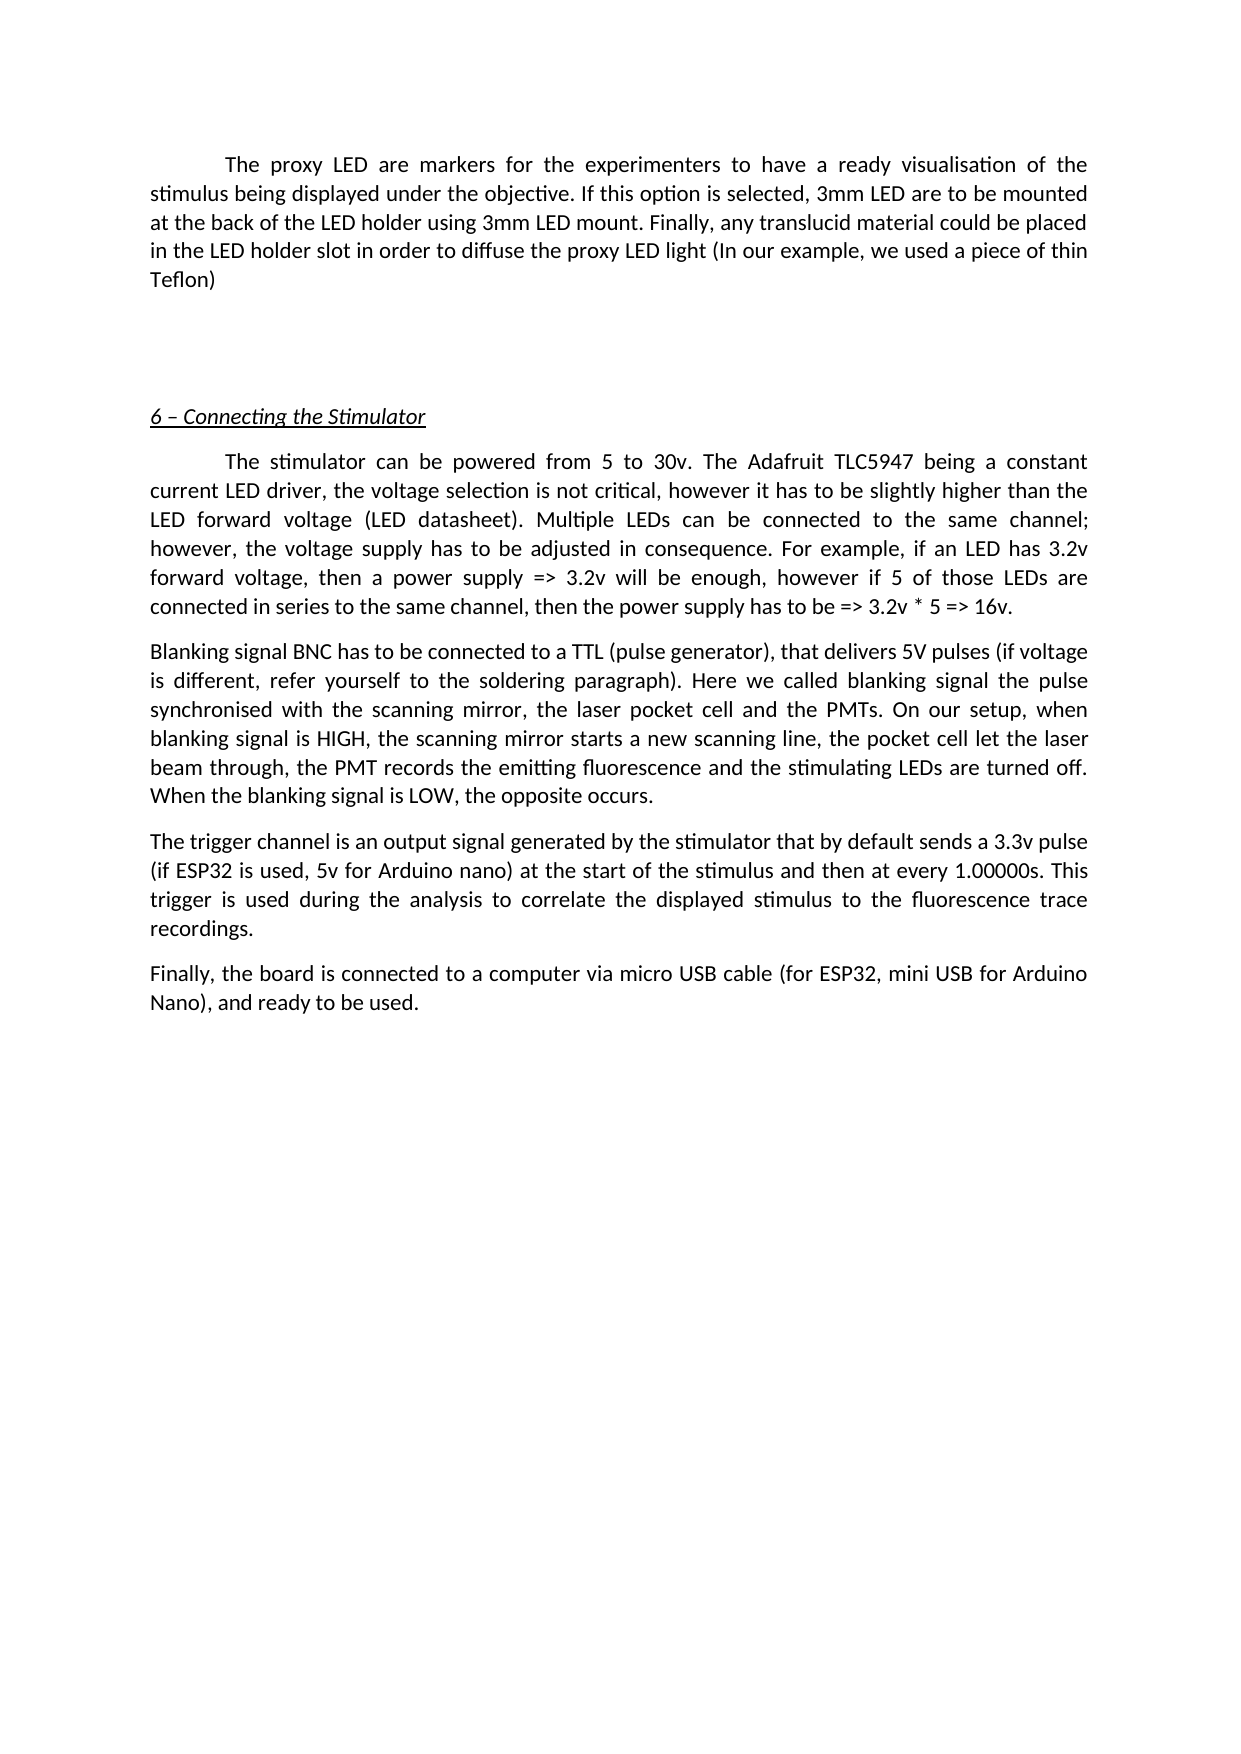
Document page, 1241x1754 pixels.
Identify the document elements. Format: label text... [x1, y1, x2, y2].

text 6 – Connecting the Stimulator [150, 402, 1090, 430]
text The proxy LED are markers for the experimenters to have a ready visualisation of the stimulus being displayed under the objective. If this option is selected, 3mm LED are to be mounted at the back of the LED holder using 3mm LED mount. Finally, any translucid material could be placed in the LED holder slot in order to diffuse the proxy LED light (In our example, we used a piece of thin Teflon) [150, 150, 1090, 293]
text The stimulator can be powered from 5 to 30v. The Adafruit TLC5947 being a constant current LED driver, the voltage selection is not critical, however it has to be slightly higher than the LED forward voltage (LED datasheet). Multiple LEDs can be connected to the same channel; however, the voltage supply has to be adjusted in consequence. For example, if an LED has 3.2v forward voltage, then a power supply => 3.2v will be enough, however if 5 of those LEDs are connected in series to the same channel, then the power supply has to be => 3.2v * 5 => 16v. [150, 447, 1090, 620]
text Finally, the board is connected to a computer via micro USB cable (for ESP32, mini USB for Arduino Nano), and ready to be used. [150, 959, 1090, 1016]
text The trigger channel is an output signal generated by the stimulator that by default sends a 3.3v pulse (if ESP32 is used, 5v for Arduino nano) at the start of the stimulus and then at every 1.00000s. This trigger is used during the analysis to correlate the displayed stimulus to the fluorescence trace recordings. [150, 827, 1090, 942]
text Blanking signal BNC has to be connected to a TTL (pulse generator), that delivers 5V pulses (if voltage is different, refer yourself to the soldering paragraph). Here we called blanking signal the pulse synchronised with the scanning mirror, the laser pocket cell and the PMTs. On our setup, when blanking signal is HIGH, the scanning mirror starts a new scanning line, the pocket cell let the laser beam through, the PMT records the emitting fluorescence and the stimulating LEDs are turned off. When the blanking signal is LOW, the opposite occurs. [150, 637, 1090, 809]
